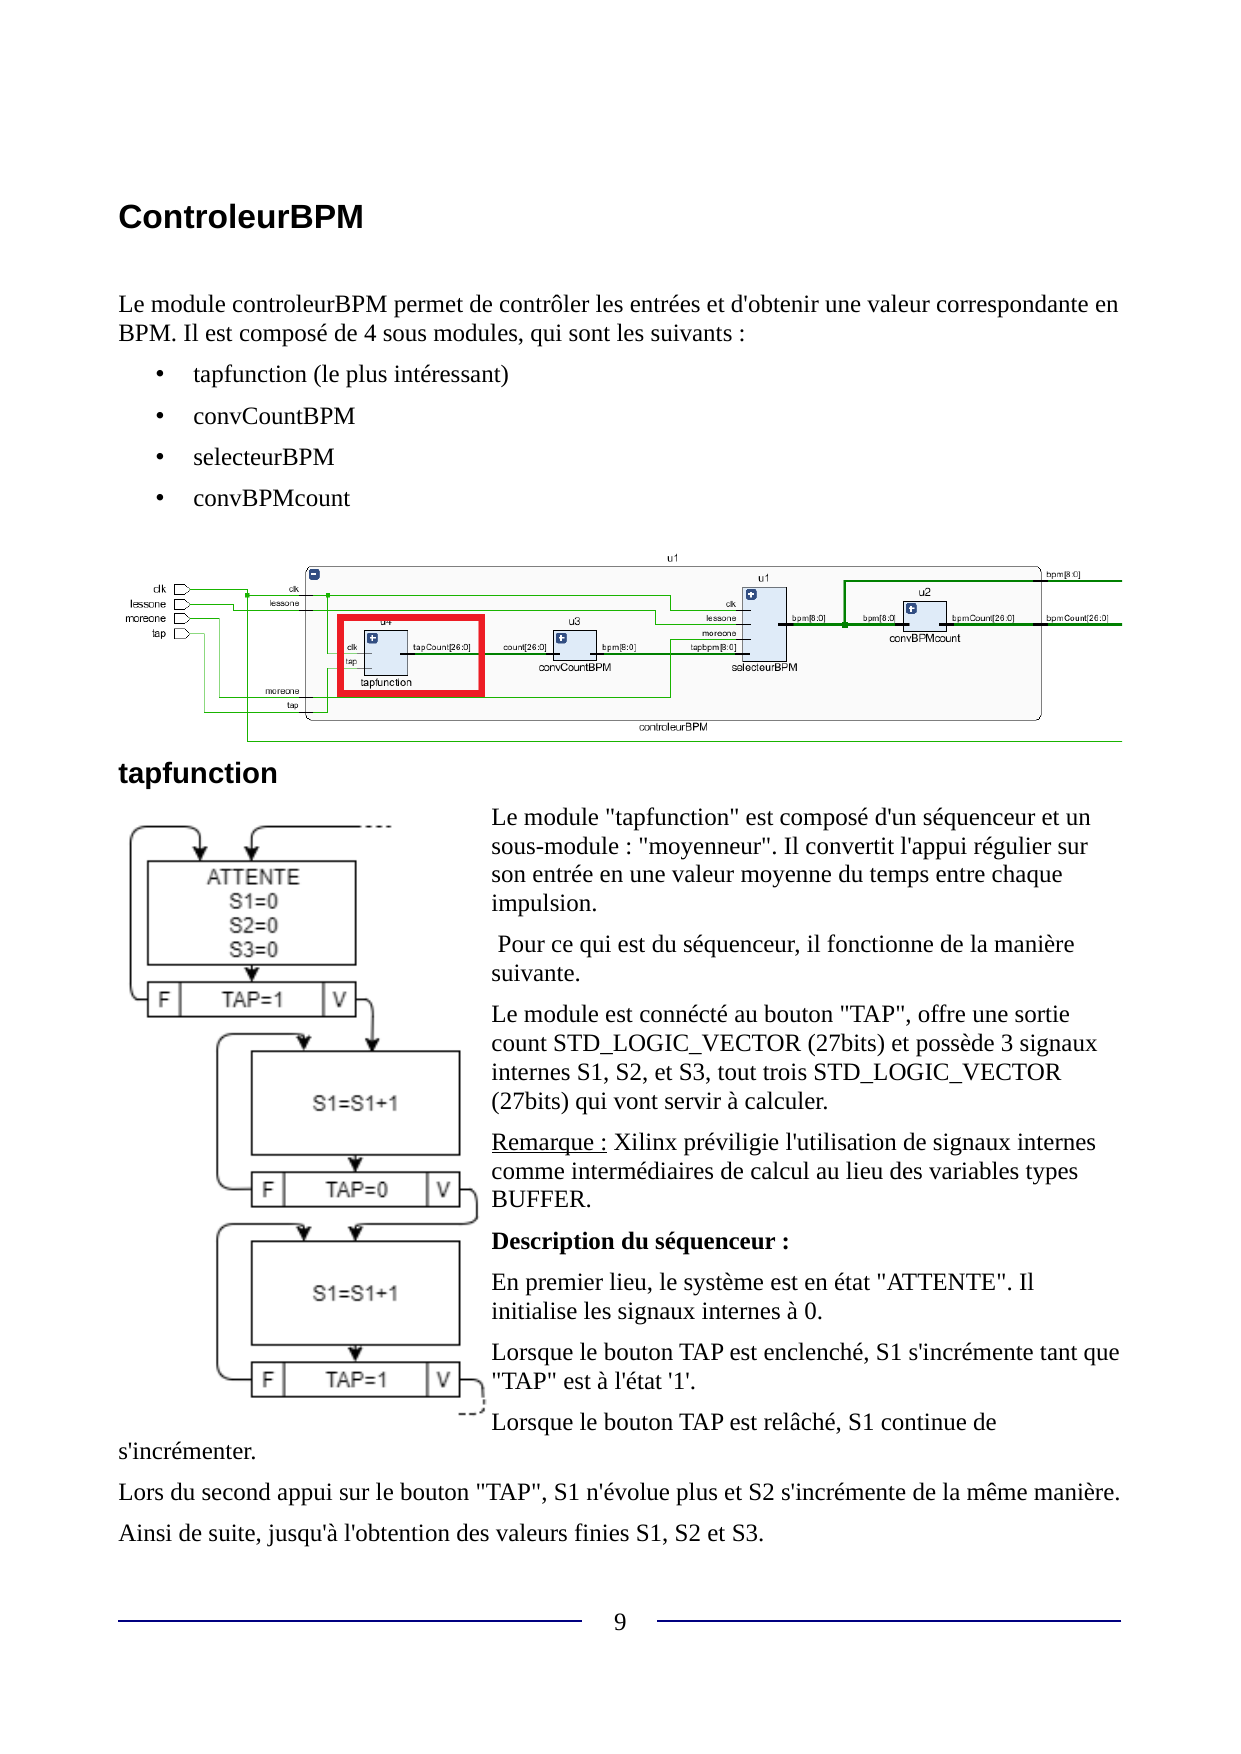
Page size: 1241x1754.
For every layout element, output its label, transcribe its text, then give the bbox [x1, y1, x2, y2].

text Le module controleurBPM permet de contrôler les entrées et d'obtenir une valeur correspondante en BPM. Il est composé de 4 sous modules, qui sont les suivants : [118, 289, 1122, 347]
picture [118, 814, 492, 1417]
subtitle [118, 527, 1122, 541]
subtitle ControleurBPM [118, 197, 1122, 236]
list convCountBPM [156, 401, 1122, 429]
text Description du séquenceur : [492, 1226, 1122, 1254]
picture [118, 541, 1123, 756]
text Ainsi de suite, jusqu'à l'obtention des valeurs finies S1, S2 et S3. [118, 1518, 1122, 1547]
text Pour ce qui est du séquenceur, il fonctionne de la manière suivante. [492, 929, 1122, 987]
text Remarque : Xilinx préviligie l'utilisation de signaux internes comme intermédiaires de calcul au lieu des variables types BUFFER. [492, 1127, 1122, 1213]
text Lorsque le bouton TAP est enclenché, S1 s'incrémente tant que "TAP" est à l'état '1'. [492, 1337, 1122, 1394]
list selecteurBPM [156, 442, 1122, 471]
text En premier lieu, le système est en état "ATTENTE". Il initialise les signaux internes à 0. [492, 1267, 1122, 1324]
text Lors du second appui sur le bouton "TAP", S1 n'évolue plus et S2 s'incrémente de la même manière. [118, 1477, 1122, 1506]
text Le module "tapfunction" est composé d'un séquenceur et un sous-module : "moyenneur". Il convertit l'appui régulier sur son entrée en une valeur moyenne du temps entre chaque impulsion. [118, 802, 1122, 917]
subtitle tapfunction [118, 756, 1122, 789]
text Lorsque le bouton TAP est relâché, S1 continue de s'incrémenter. [118, 1407, 1122, 1464]
text Le module est connécté au bouton "TAP", offre une sortie count STD_LOGIC_VECTOR (27bits) et possède 3 signaux internes S1, S2, et S3, tout trois STD_LOGIC_VECTOR (27bits) qui vont servir à calculer. [492, 999, 1122, 1114]
list convBPMcount [156, 483, 1122, 512]
list tapfunction (le plus intéressant) [156, 359, 1122, 388]
